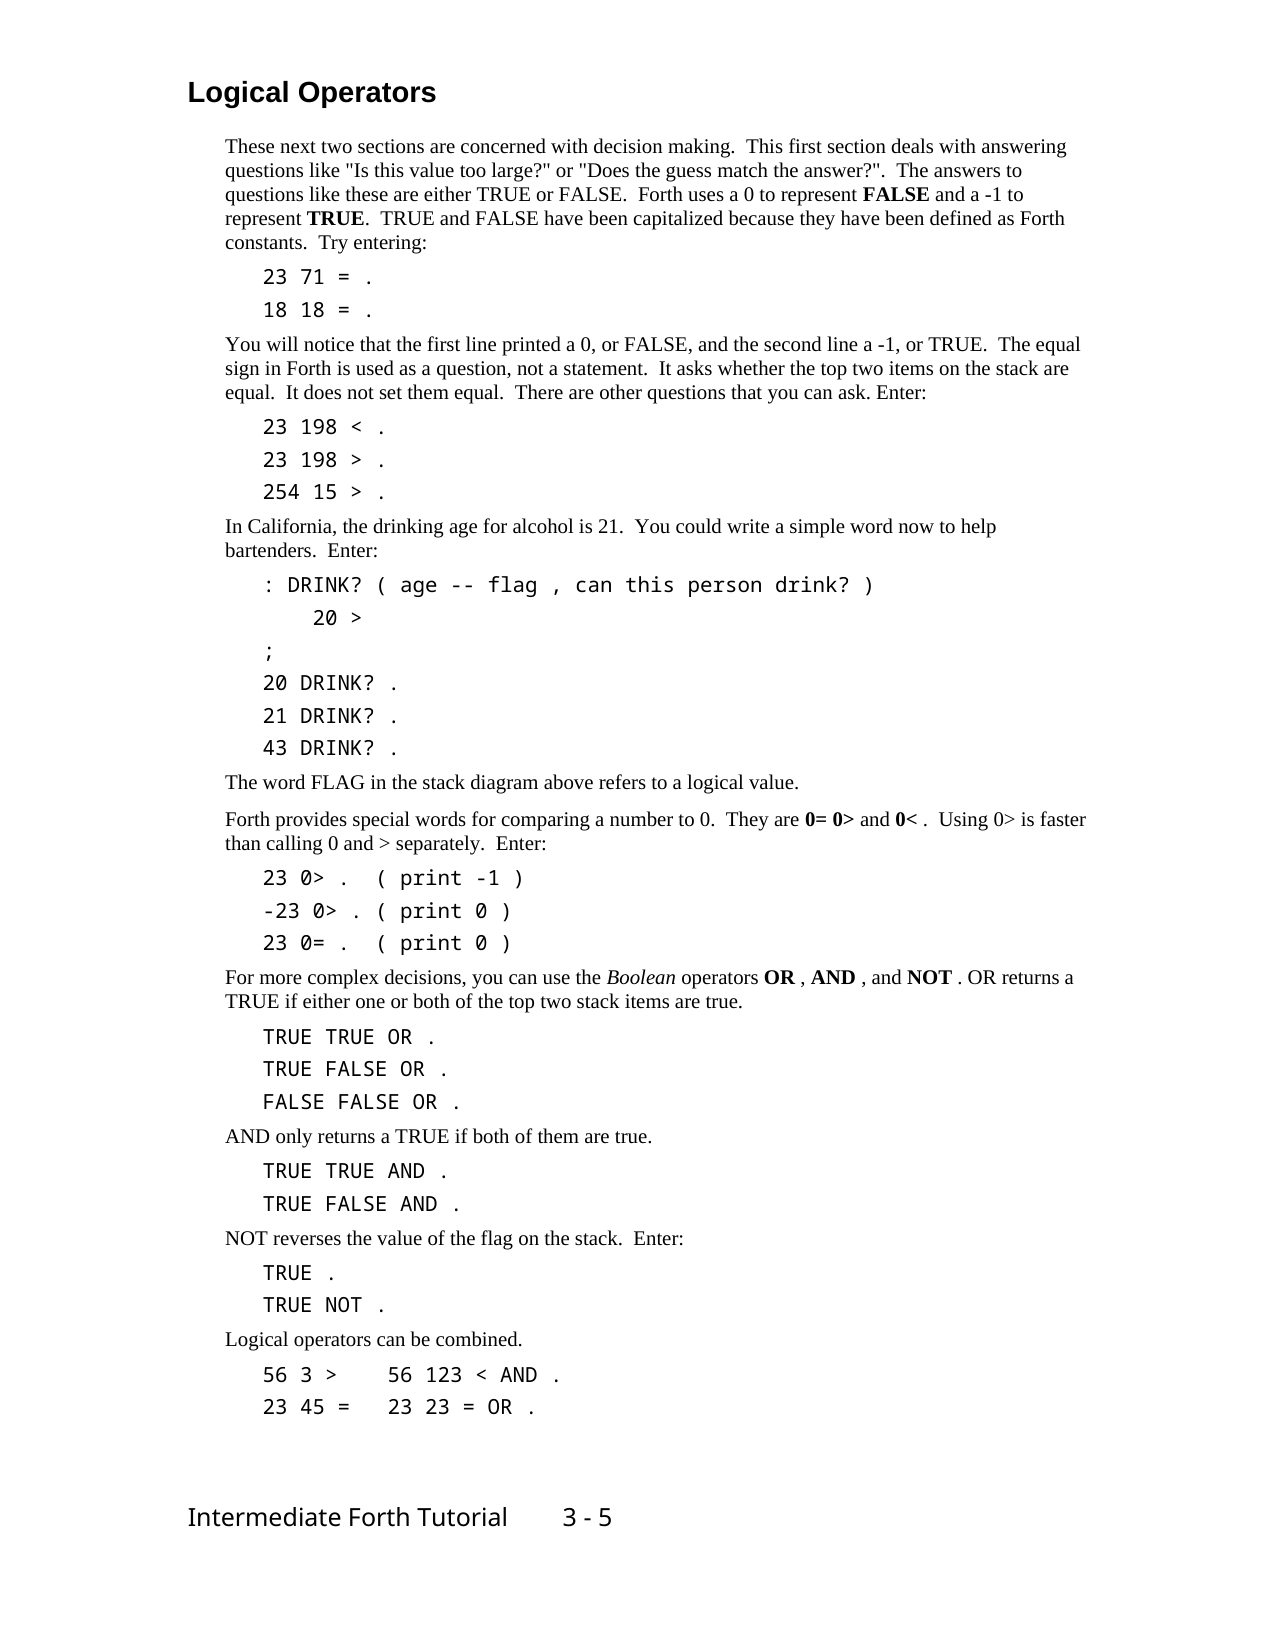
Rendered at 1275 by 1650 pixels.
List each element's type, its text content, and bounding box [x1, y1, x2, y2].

text 43 DRINK? . [262, 733, 1087, 762]
text AND only returns a TRUE if both of them are true. [225, 1124, 1087, 1148]
text 23 45 = 23 23 = OR . [262, 1392, 1087, 1421]
text These next two sections are concerned with decision making. This first section deals with answering questions like "Is this value too large?" or "Does the guess match the answer?". The answers to questions like these are either TRUE or FALSE. Forth uses a 0 to represent FALSE and a -1 to represent TRUE. TRUE and FALSE have been capitalized because they have been defined as Forth constants. Try entering: [225, 133, 1087, 254]
text TRUE FALSE OR . [262, 1054, 1087, 1083]
text 254 15 > . [262, 477, 1087, 506]
text In California, the drinking age for alcohol is 21. You could write a simple word now to help bartenders. Enter: [225, 514, 1087, 562]
text 56 3 > 56 123 < AND . [262, 1360, 1087, 1388]
text You will notice that the first line printed a 0, or FALSE, and the second line a -1, or TRUE. The equal sign in Forth is used as a question, not a statement. It asks whether the top two items on the stack are equal. It does not set them equal. There are other questions that you can ask. Enter: [225, 332, 1087, 404]
text 23 0> . ( print -1 ) [262, 863, 1087, 892]
text 20 DRINK? . [262, 668, 1087, 697]
text : DRINK? ( age -- flag , can this person drink? ) [262, 571, 1087, 599]
text TRUE . [262, 1258, 1087, 1286]
text Logical operators can be combined. [225, 1327, 1087, 1351]
text TRUE FALSE AND . [262, 1189, 1087, 1217]
text Forth provides special words for comparing a number to 0. They are 0= 0> and 0< . Using 0> is faster than calling 0 and > separately. Enter: [225, 807, 1087, 855]
text TRUE TRUE OR . [262, 1022, 1087, 1050]
text For more complex decisions, you can use the Boolean operators OR , AND , and NOT . OR returns a TRUE if either one or both of the top two stack items are true. [225, 965, 1087, 1013]
text 23 71 = . [262, 262, 1087, 291]
text 23 0= . ( print 0 ) [262, 928, 1087, 957]
text 23 198 > . [262, 445, 1087, 473]
text 21 DRINK? . [262, 701, 1087, 729]
text TRUE NOT . [262, 1291, 1087, 1319]
text NOT reverses the value of the flag on the stack. Enter: [225, 1226, 1087, 1249]
text 20 > [262, 603, 1087, 632]
text -23 0> . ( print 0 ) [262, 896, 1087, 924]
text The word FLAG in the stack diagram above refers to a logical value. [225, 770, 1087, 794]
text 18 18 = . [262, 295, 1087, 323]
text FALSE FALSE OR . [262, 1087, 1087, 1115]
text TRUE TRUE AND . [262, 1156, 1087, 1184]
text ; [262, 636, 1087, 664]
subtitle Logical Operators [187, 75, 1087, 108]
text 23 198 < . [262, 412, 1087, 441]
